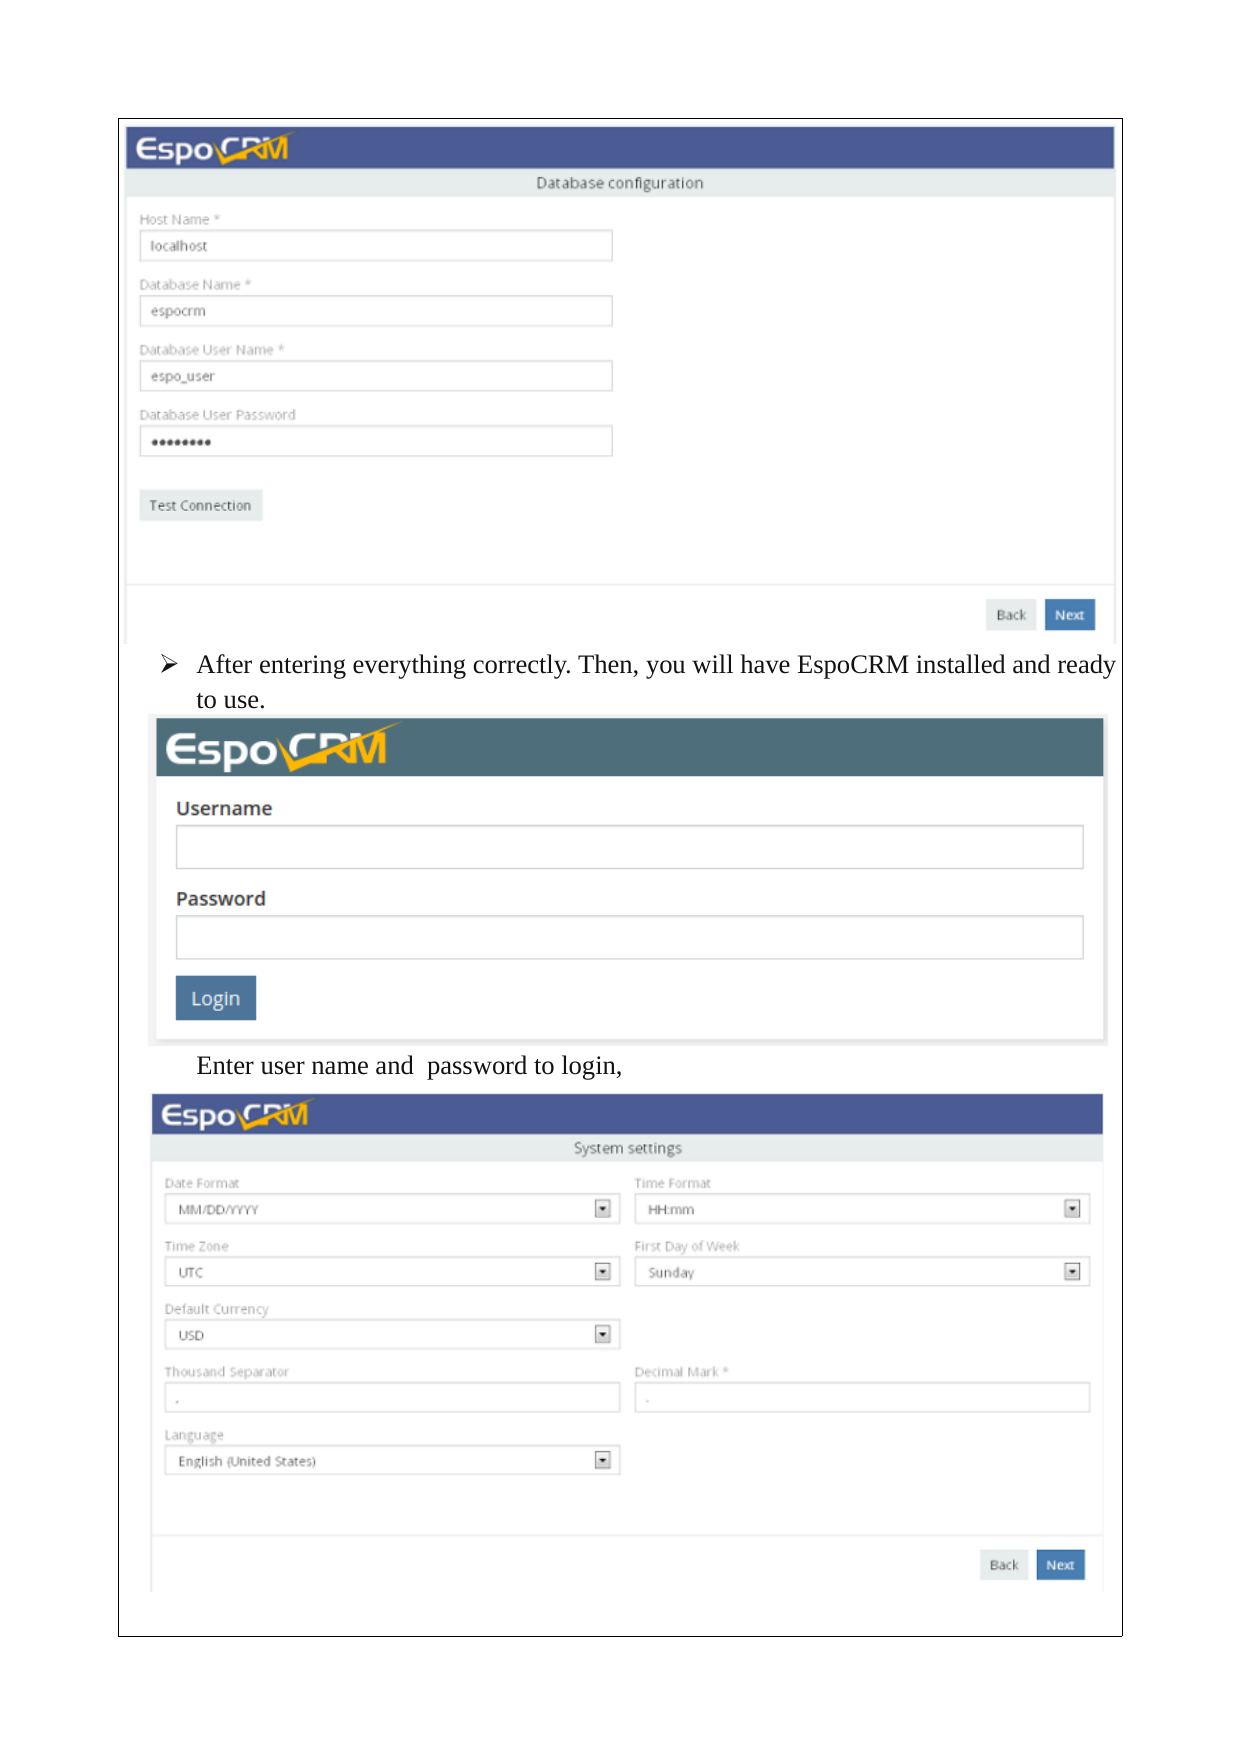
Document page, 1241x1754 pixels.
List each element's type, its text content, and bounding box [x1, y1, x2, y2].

list Enter user name and password to login, [159, 733, 1119, 1080]
picture [121, 123, 1119, 644]
picture [143, 1093, 1104, 1592]
picture [147, 714, 1109, 1046]
list After entering everything correctly. Then, you will have EspoCRM installed and ready to use. [159, 644, 1119, 714]
